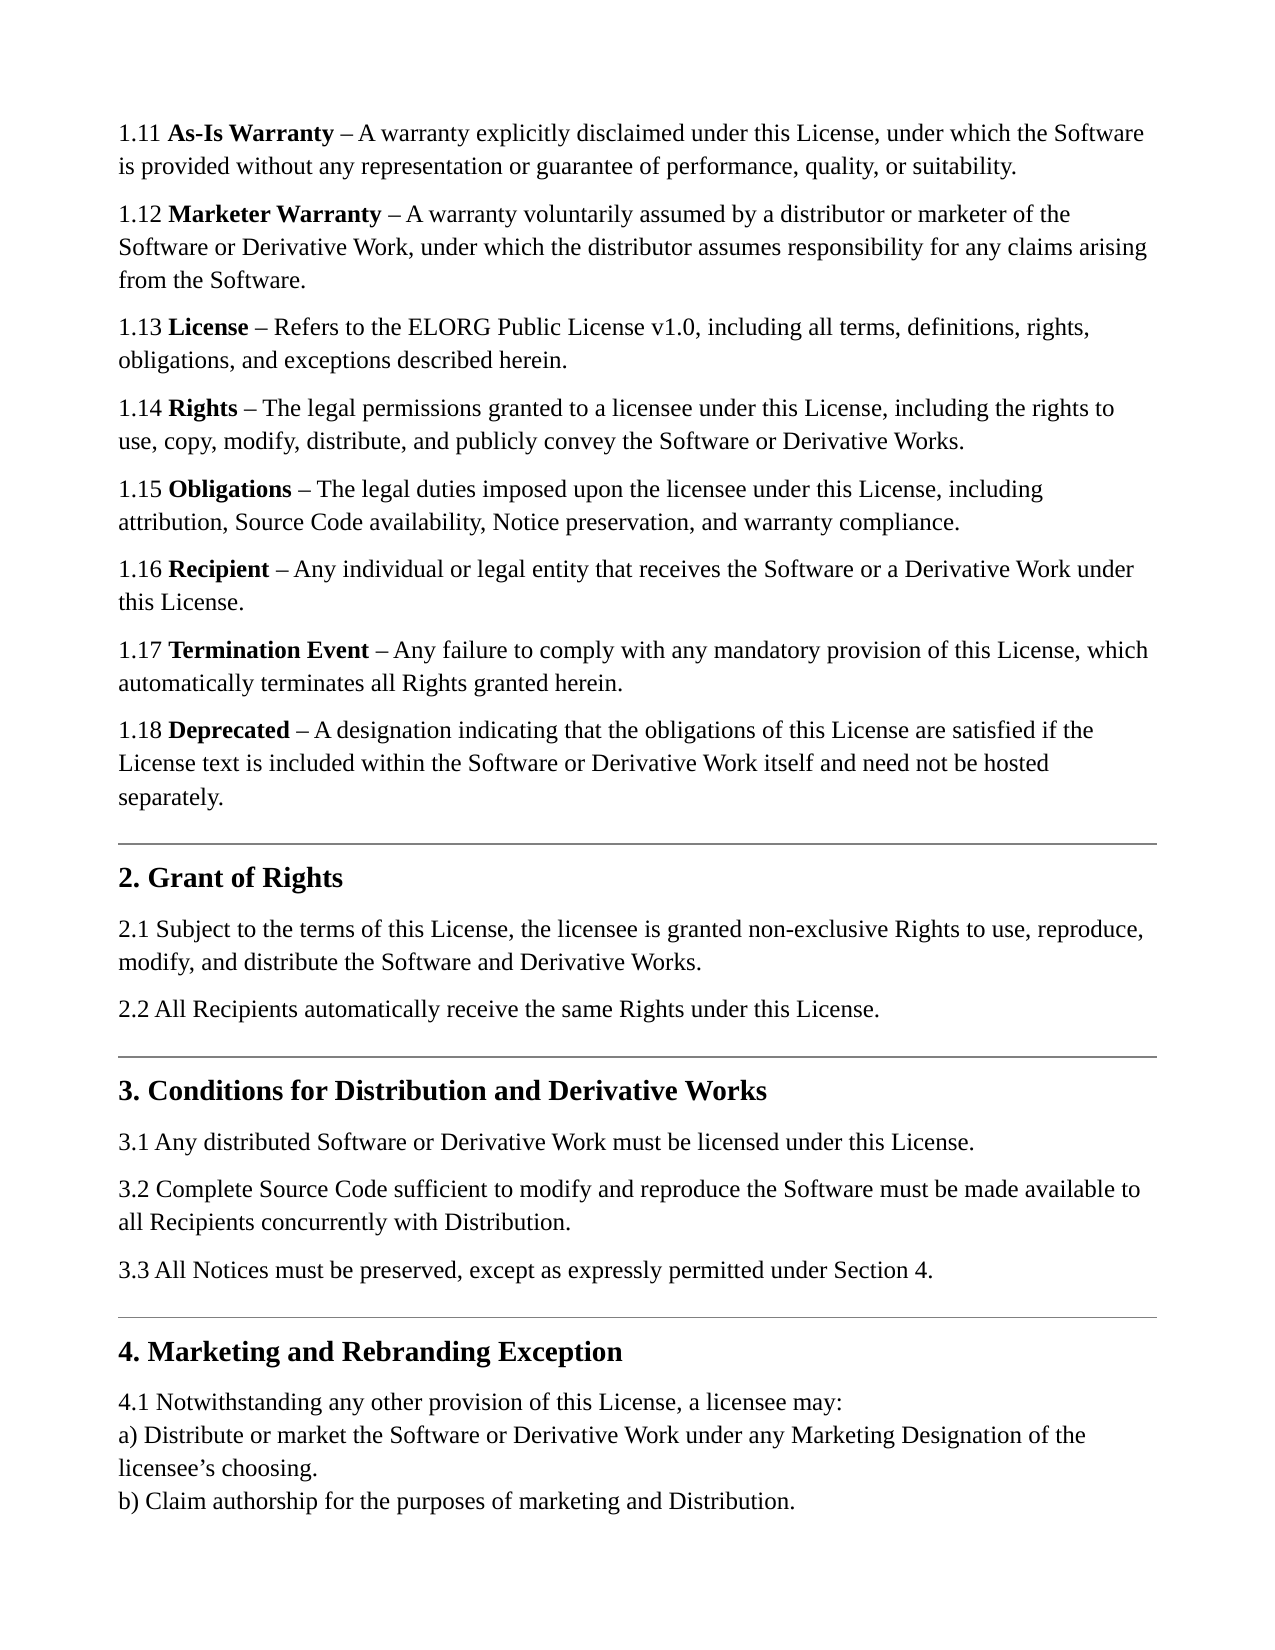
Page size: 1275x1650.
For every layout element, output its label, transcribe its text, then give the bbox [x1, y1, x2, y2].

subtitle 4. Marketing and Rebranding Exception [118, 1334, 1157, 1367]
text 1.18 Deprecated – A designation indicating that the obligations of this License are satisfied if the License text is included within the Software or Derivative Work itself and need not be hosted separately. [118, 716, 1157, 810]
text 1.14 Rights – The legal permissions granted to a licensee under this License, including the rights to use, copy, modify, distribute, and publicly convey the Software or Derivative Works. [118, 393, 1157, 455]
text 3.3 All Notices must be preserved, except as expressly permitted under Section 4. [118, 1255, 1157, 1283]
text 1.11 As-Is Warranty – A warranty explicitly disclaimed under this License, under which the Software is provided without any representation or guarantee of performance, quality, or suitability. [118, 118, 1157, 180]
text 4.1 Notwithstanding any other provision of this License, a licensee may: a) Distribute or market the Software or Derivative Work under any Marketing Designation of the licensee’s choosing. b) Claim authorship for the purposes of marketing and Distribution. [118, 1387, 1157, 1515]
text 3.2 Complete Source Code sufficient to modify and reproduce the Software must be made available to all Recipients concurrently with Distribution. [118, 1174, 1157, 1236]
text 1.16 Recipient – Any individual or legal entity that receives the Software or a Derivative Work under this License. [118, 554, 1157, 616]
text 2.2 All Recipients automatically receive the same Rights under this License. [118, 994, 1157, 1023]
text 1.17 Termination Event – Any failure to comply with any mandatory provision of this License, which automatically terminates all Rights granted herein. [118, 635, 1157, 697]
text 2.1 Subject to the terms of this License, the licensee is granted non-exclusive Rights to use, reproduce, modify, and distribute the Software and Derivative Works. [118, 914, 1157, 976]
text 1.15 Obligations – The legal duties imposed upon the licensee under this License, including attribution, Source Code availability, Notice preservation, and warranty compliance. [118, 474, 1157, 535]
text 1.12 Marketer Warranty – A warranty voluntarily assumed by a distributor or marketer of the Software or Derivative Work, under which the distributor assumes responsibility for any claims arising from the Software. [118, 199, 1157, 293]
subtitle 3. Conditions for Distribution and Derivative Works [118, 1073, 1157, 1107]
text 1.13 License – Refers to the ELORG Public License v1.0, including all terms, definitions, rights, obligations, and exceptions described herein. [118, 312, 1157, 374]
text 3.1 Any distributed Software or Derivative Work must be licensed under this License. [118, 1127, 1157, 1155]
subtitle 2. Grant of Rights [118, 861, 1157, 894]
